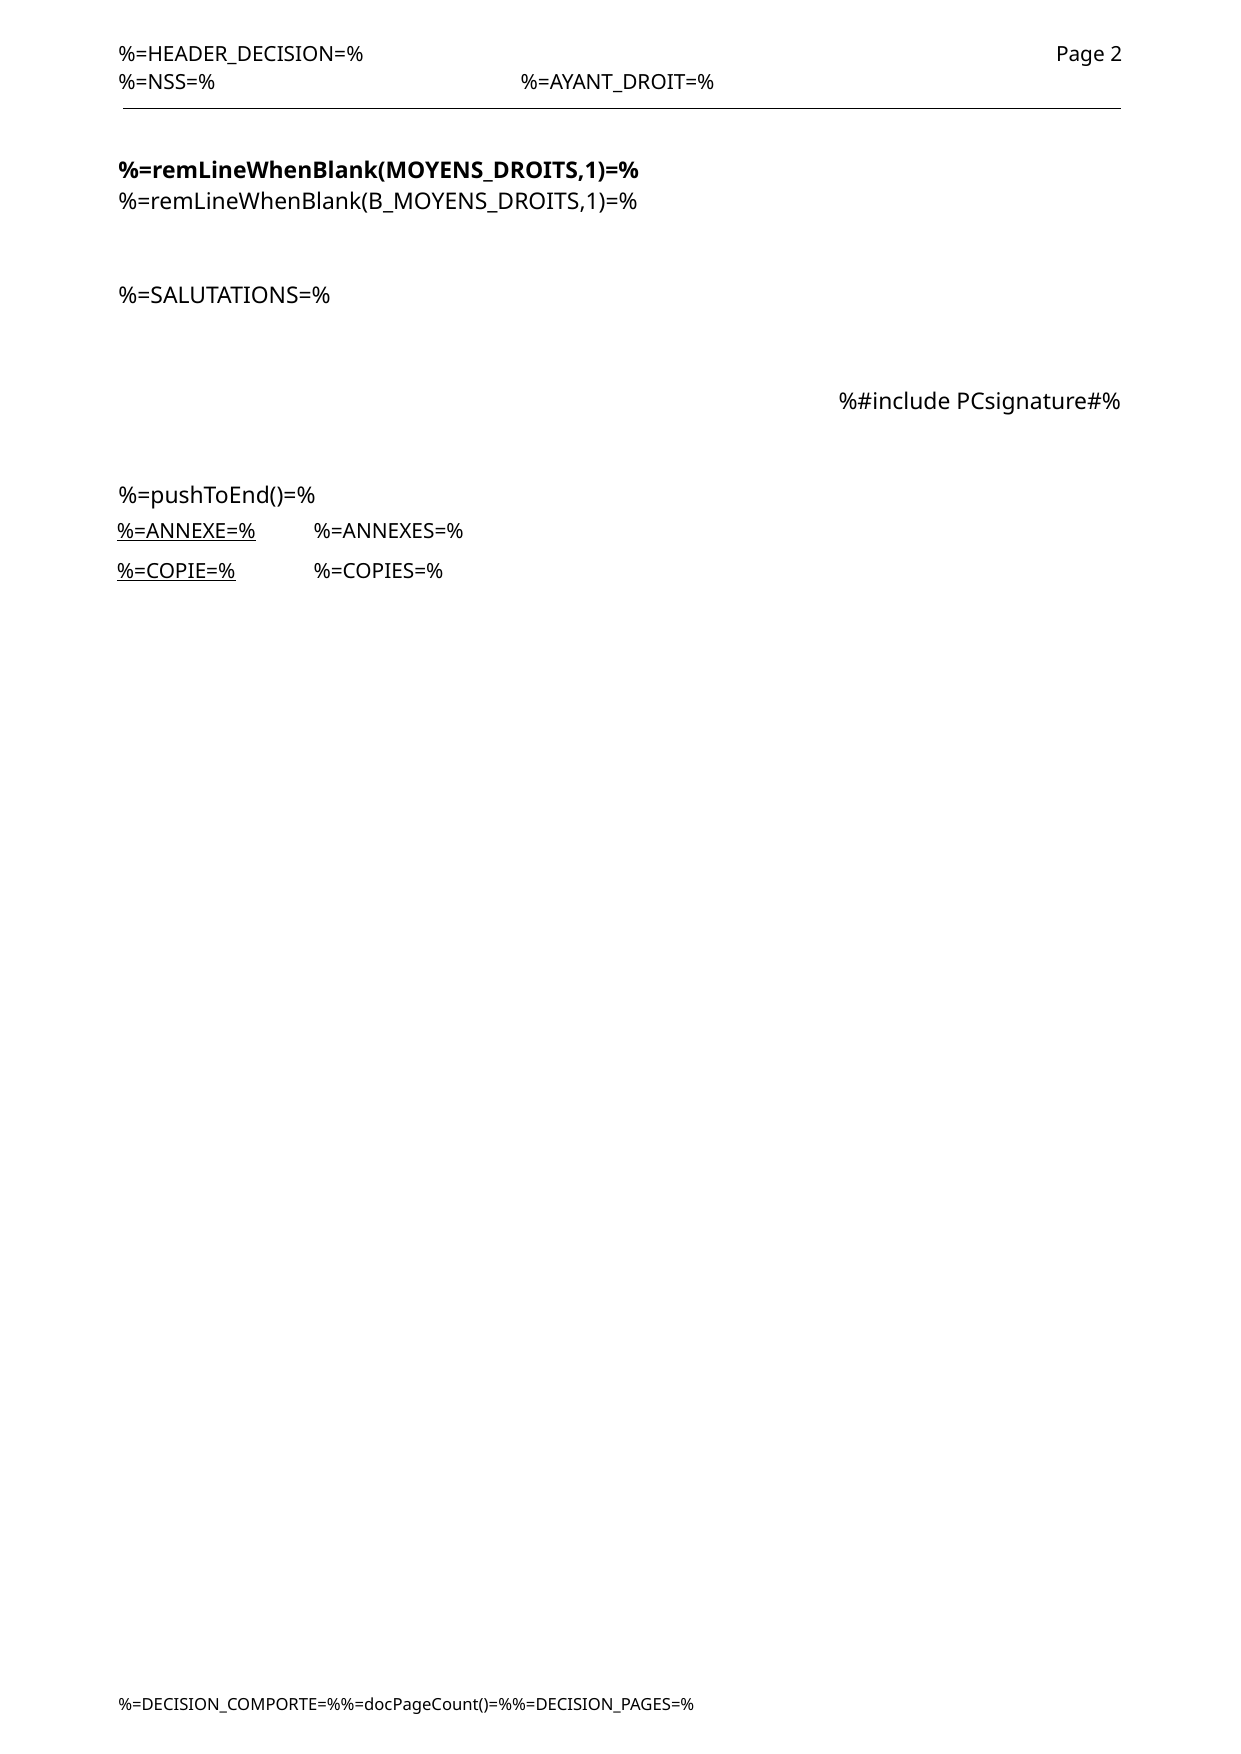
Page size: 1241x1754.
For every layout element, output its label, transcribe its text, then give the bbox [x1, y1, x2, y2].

table_cell %=COPIES=% [315, 550, 1122, 590]
text %=pushToEnd()=% [118, 479, 1122, 510]
text %#include PCsignature#% [118, 385, 1122, 416]
table_header %=ANNEXE=% [118, 510, 315, 550]
table_cell %=COPIE=% [118, 550, 315, 590]
table_header %=ANNEXES=% [315, 510, 1122, 550]
text %=SALUTATIONS=% [118, 279, 1122, 310]
text %=remLineWhenBlank(MOYENS_DROITS,1)=% [118, 154, 1122, 185]
text %=remLineWhenBlank(B_MOYENS_DROITS,1)=% [118, 185, 1122, 216]
